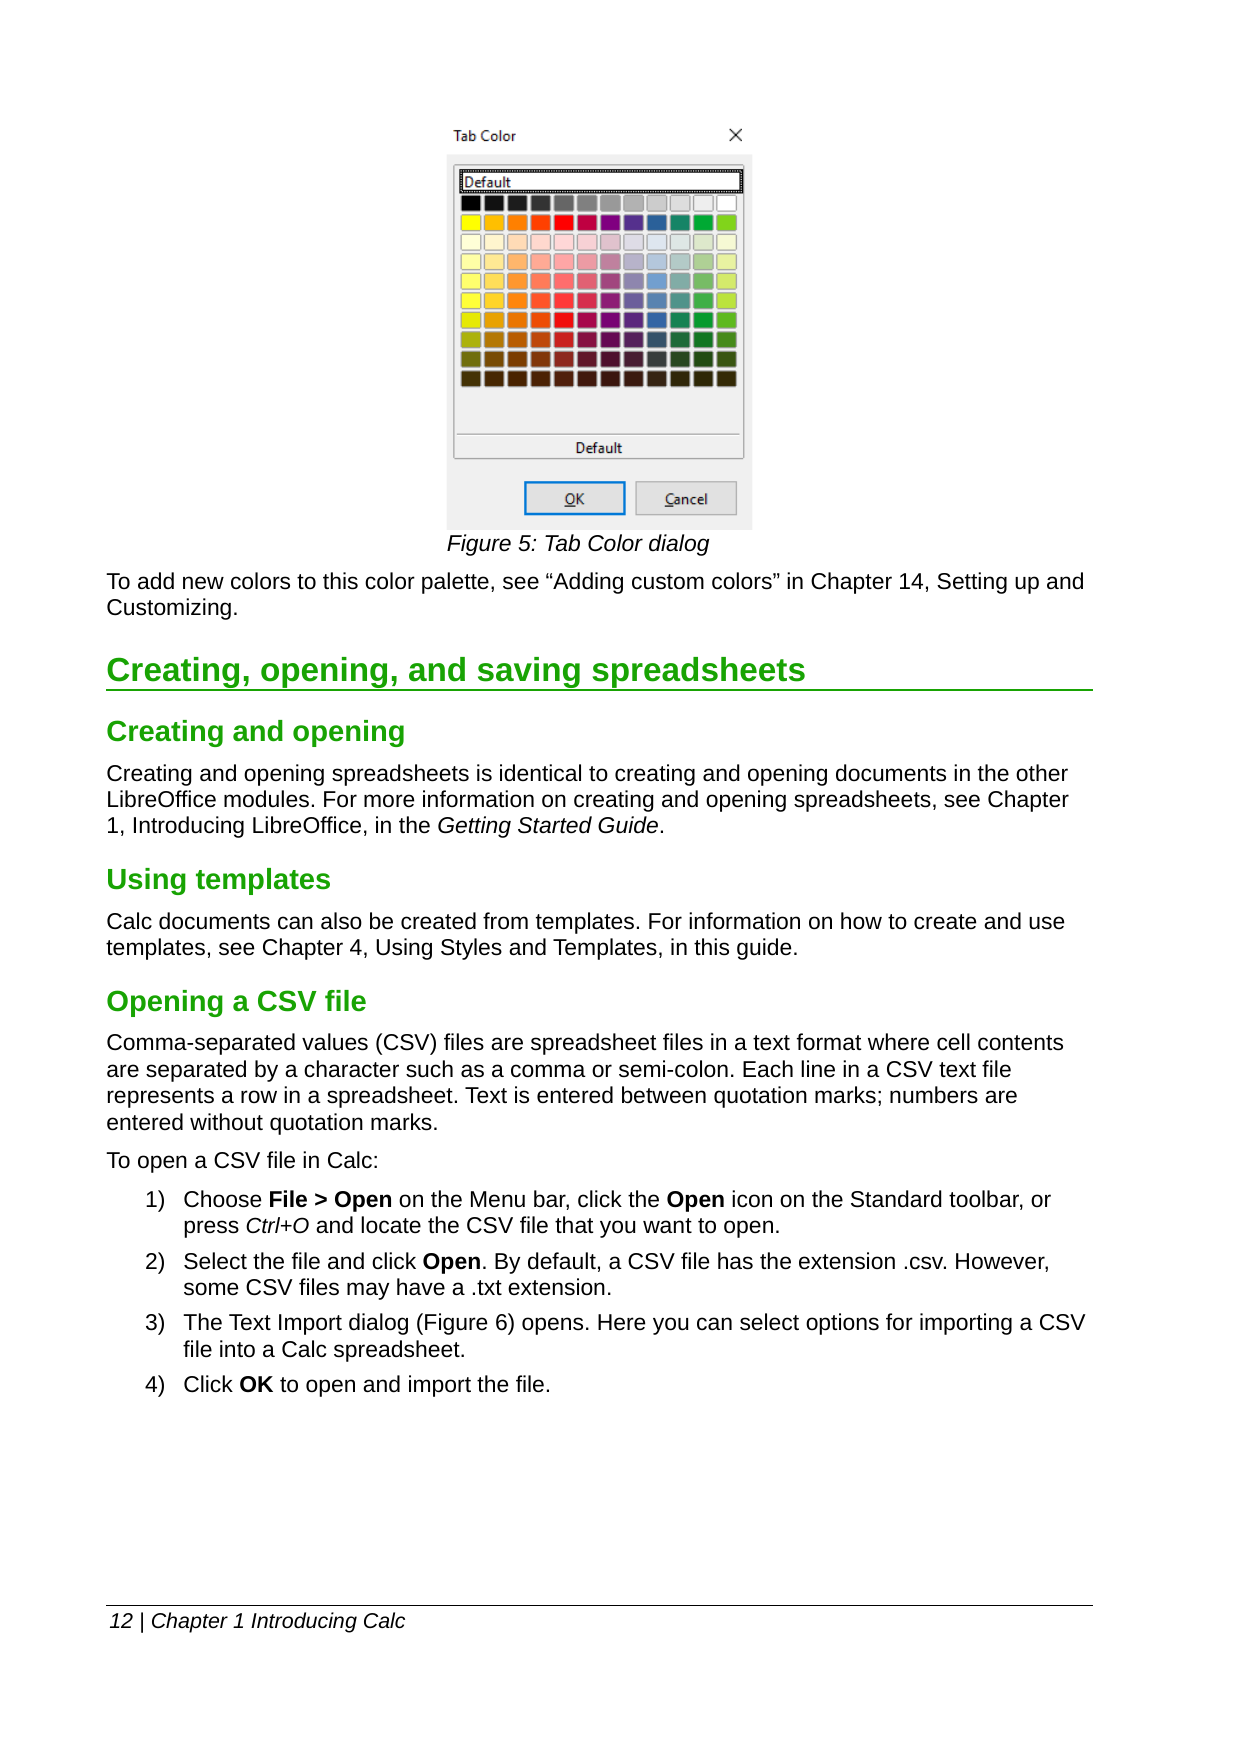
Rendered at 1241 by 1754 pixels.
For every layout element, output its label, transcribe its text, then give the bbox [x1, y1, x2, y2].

subtitle Creating, opening, and saving spreadsheets [106, 650, 1093, 689]
text Creating and opening spreadsheets is identical to creating and opening documents in the other LibreOffice modules. For more information on creating and opening spreadsheets, see Chapter 1, Introducing LibreOffice, in the Getting Started Guide. [106, 760, 1093, 839]
list Choose File > Open on the Menu bar, click the Open icon on the Standard toolbar, or press Ctrl+O and locate the CSV file that you want to open. [165, 1186, 1093, 1239]
picture [446, 118, 753, 530]
list Click OK to open and import the file. [165, 1371, 1093, 1397]
list The Text Import dialog (Figure 6) opens. Here you can select options for importing a CSV file into a Calc spreadsheet. [165, 1309, 1093, 1362]
subtitle Using templates [106, 862, 1093, 896]
text To add new colors to this color palette, see “Adding custom colors” in Chapter 14, Setting up and Customizing. [106, 568, 1093, 621]
subtitle Creating and opening [106, 714, 1093, 748]
list Select the file and click Open. By default, a CSV file has the extension .csv. However, some CSV files may have a .txt extension. [165, 1248, 1093, 1300]
text Comma-separated values (CSV) files are spreadsheet files in a text format where cell contents are separated by a character such as a comma or semi-colon. Each line in a CSV text file represents a row in a spreadsheet. Text is entered between quotation marks; numbers are entered without quotation marks. [106, 1029, 1093, 1135]
text Figure 5: Tab Color dialog [447, 530, 752, 556]
subtitle Opening a CSV file [106, 984, 1093, 1018]
text Calc documents can also be created from templates. For information on how to create and use templates, see Chapter 4, Using Styles and Templates, in this guide. [106, 908, 1093, 960]
list To open a CSV file in Calc: [106, 1147, 1093, 1174]
